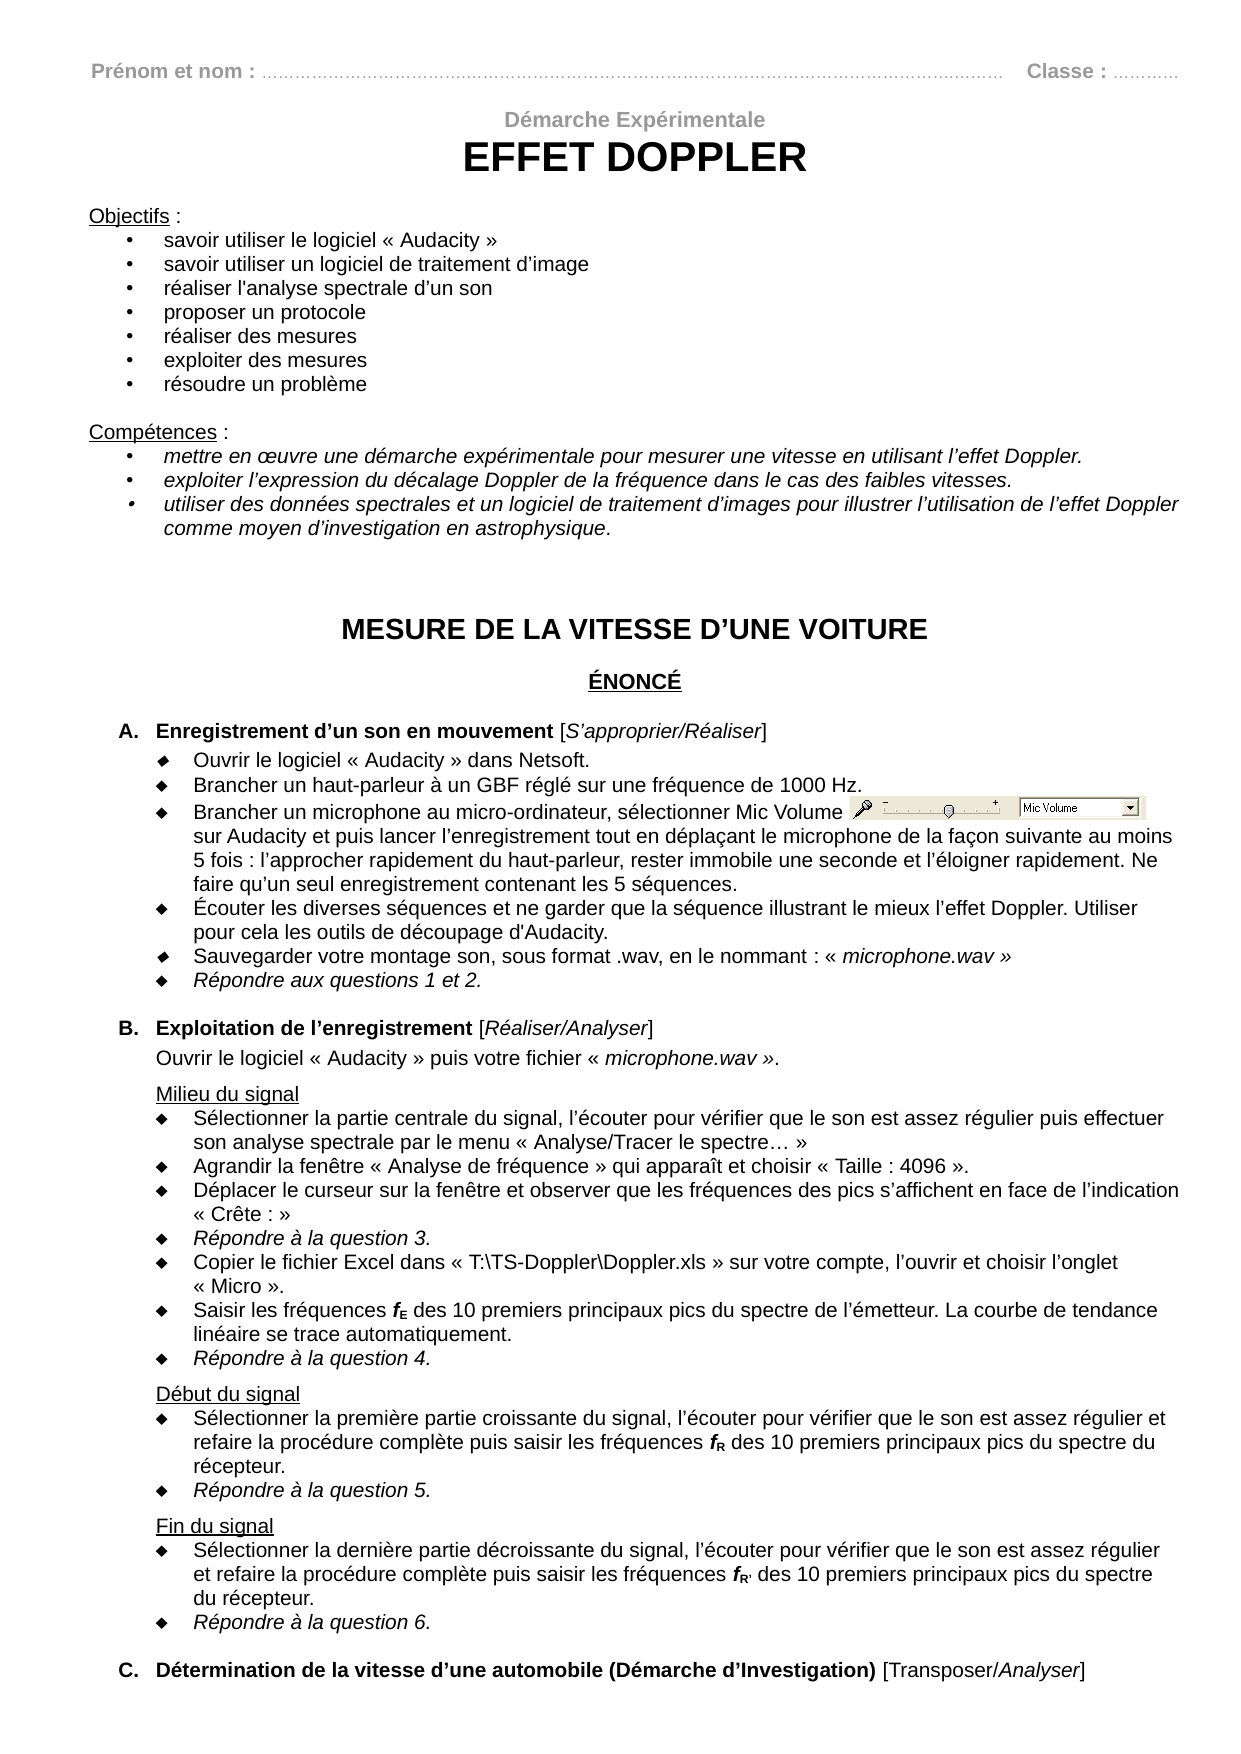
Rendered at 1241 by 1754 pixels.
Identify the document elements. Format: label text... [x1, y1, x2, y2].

list Milieu du signal [118, 1082, 1181, 1106]
list Sélectionner la dernière partie décroissante du signal, l’écouter pour vérifier que le son est assez régulier et refaire la procédure complète puis saisir les fréquences fR’ des 10 premiers principaux pics du spectre du récepteur. [156, 1537, 1181, 1609]
text Démarche Expérimentale [88, 107, 1181, 132]
list savoir utiliser le logiciel « Audacity » [126, 228, 1181, 252]
list exploiter l’expression du décalage Doppler de la fréquence dans le cas des faibles vitesses. [126, 468, 1181, 492]
text Compétences : [88, 420, 1181, 444]
list Sélectionner la première partie croissante du signal, l’écouter pour vérifier que le son est assez régulier et refaire la procédure complète puis saisir les fréquences fR des 10 premiers principaux pics du spectre du récepteur. [156, 1406, 1181, 1478]
list exploiter des mesures [126, 348, 1181, 372]
list Fin du signal [118, 1513, 1181, 1537]
list Répondre à la question 4. [156, 1346, 1181, 1370]
list savoir utiliser un logiciel de traitement d’image [126, 252, 1181, 276]
list Exploitation de l’enregistrement [Réaliser/Analyser] [118, 1016, 1181, 1040]
picture [849, 796, 1147, 820]
list Enregistrement d’un son en mouvement [S’approprier/Réaliser] [118, 718, 1181, 742]
list Ouvrir le logiciel « Audacity » dans Netsoft. [156, 748, 1181, 772]
list Début du signal [118, 1382, 1181, 1406]
text Prénom et nom : ……………………………….…………………………………………………………………………….……… Classe : ………… [88, 59, 1181, 83]
list Brancher un microphone au micro-ordinateur, sélectionner Mic Volume sur Audacity et puis lancer l’enregistrement tout en déplaçant le microphone de la façon suivante au moins 5 fois : l’approcher rapidement du haut-parleur, rester immobile une seconde et l’éloigner rapidement. Ne faire qu’un seul enregistrement contenant les 5 séquences. [156, 796, 1181, 896]
list Détermination de la vitesse d’une automobile (Démarche d’Investigation) [Transposer/Analyser] [118, 1657, 1181, 1681]
list Écouter les diverses séquences et ne garder que la séquence illustrant le mieux l’effet Doppler. Utiliser pour cela les outils de découpage d'Audacity. [156, 896, 1181, 944]
list Répondre à la question 6. [156, 1609, 1181, 1633]
text Mesure de la vitesse d’une voiture [88, 612, 1181, 646]
list Ouvrir le logiciel « Audacity » puis votre fichier « microphone.wav ». [118, 1046, 1181, 1070]
list Sélectionner la partie centrale du signal, l’écouter pour vérifier que le son est assez régulier puis effectuer son analyse spectrale par le menu « Analyse/Tracer le spectre… » [156, 1106, 1181, 1154]
list Sauvegarder votre montage son, sous format .wav, en le nommant : « microphone.wav » [156, 944, 1181, 968]
list réaliser des mesures [126, 324, 1181, 348]
text Objectifs : [88, 204, 1181, 228]
list Déplacer le curseur sur la fenêtre et observer que les fréquences des pics s’affichent en face de l’indication « Crête : » [156, 1178, 1181, 1226]
list réaliser l'analyse spectrale d’un son [126, 276, 1181, 300]
list proposer un protocole [126, 300, 1181, 324]
list Agrandir la fenêtre « Analyse de fréquence » qui apparaît et choisir « Taille : 4096 ». [156, 1154, 1181, 1178]
list Copier le fichier Excel dans « T:\TS-Doppler\Doppler.xls » sur votre compte, l’ouvrir et choisir l’onglet « Micro ». [156, 1250, 1181, 1298]
list Répondre à la question 3. [156, 1226, 1181, 1250]
list mettre en œuvre une démarche expérimentale pour mesurer une vitesse en utilisant l’effet Doppler. [126, 444, 1181, 468]
text ÉNONCÉ [88, 669, 1181, 694]
list utiliser des données spectrales et un logiciel de traitement d’images pour illustrer l’utilisation de l’effet Doppler comme moyen d’investigation en astrophysique. [126, 492, 1181, 540]
list Brancher un haut-parleur à un GBF réglé sur une fréquence de 1000 Hz. [156, 772, 1181, 796]
list Répondre à la question 5. [156, 1478, 1181, 1502]
list Répondre aux questions 1 et 2. [156, 968, 1181, 992]
list résoudre un problème [126, 372, 1181, 396]
list Saisir les fréquences fE des 10 premiers principaux pics du spectre de l’émetteur. La courbe de tendance linéaire se trace automatiquement. [156, 1298, 1181, 1346]
text EFFET DOPPLER [88, 132, 1181, 180]
